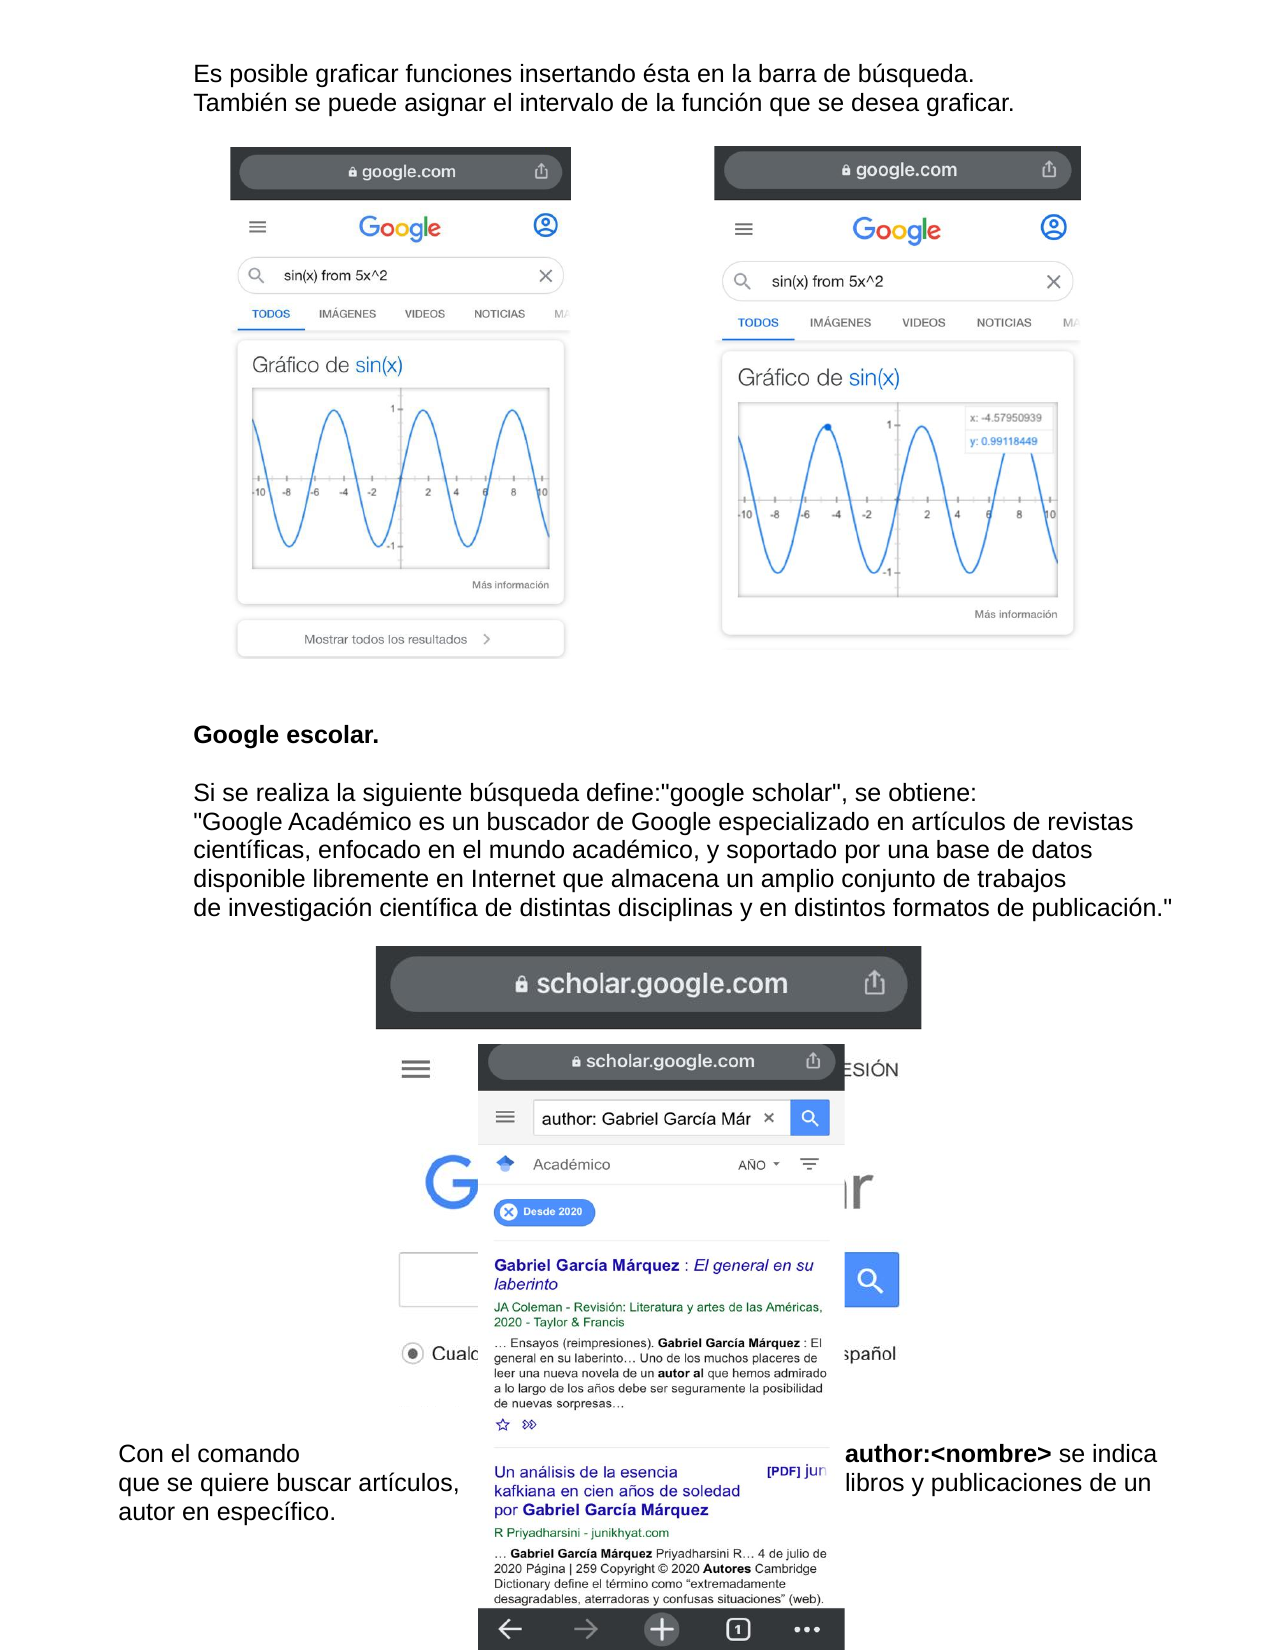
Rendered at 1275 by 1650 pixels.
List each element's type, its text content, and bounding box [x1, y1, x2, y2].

text Con el comando author:<nombre> se indica que se quiere buscar artículos, libros y publicaciones de un autor en específico. [118, 1439, 478, 1554]
text Si se realiza la siguiente búsqueda define:"google scholar", se obtiene: [193, 749, 1205, 807]
text científicas, enfocado en el mundo académico, y soportado por una base de datos [193, 835, 1205, 864]
text Es posible graficar funciones insertando ésta en la barra de búsqueda. [193, 59, 1205, 88]
text de investigación científica de distintas disciplinas y en distintos formatos de publicación." [193, 893, 1205, 922]
text También se puede asignar el intervalo de la función que se desea graficar. [193, 88, 1205, 117]
text disponible libremente en Internet que almacena un amplio conjunto de trabajos [193, 864, 1205, 893]
text Google escolar. [193, 720, 1205, 749]
text Con el comando author:<nombre> se indica que se quiere buscar artículos, libros y publicaciones de un autor en específico. [845, 1439, 1205, 1554]
text "Google Académico es un buscador de Google especializado en artículos de revistas [193, 807, 1205, 835]
